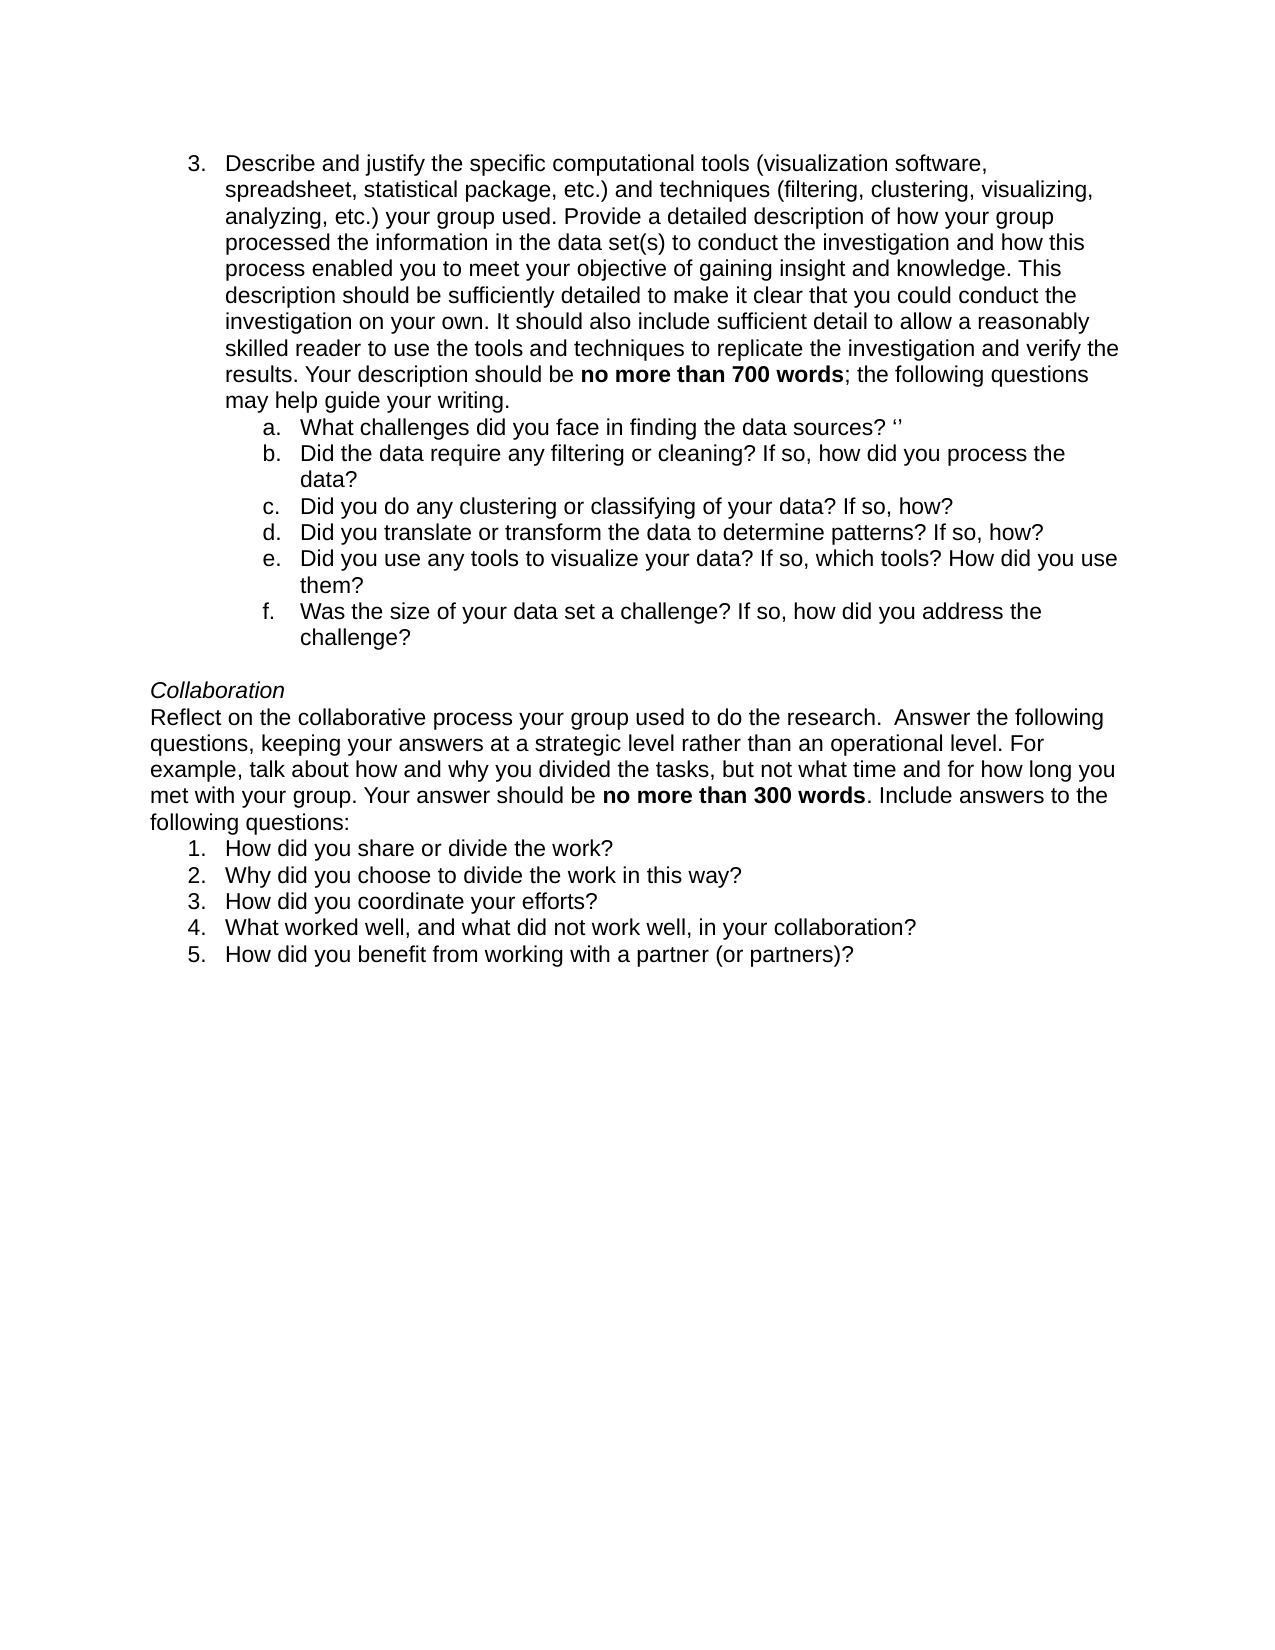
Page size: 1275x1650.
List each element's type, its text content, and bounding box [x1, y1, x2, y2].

list Describe and justify the specific computational tools (visualization software, spreadsheet, statistical package, etc.) and techniques (filtering, clustering, visualizing, analyzing, etc.) your group used. Provide a detailed description of how your group processed the information in the data set(s) to conduct the investigation and how this process enabled you to meet your objective of gaining insight and knowledge. This description should be sufficiently detailed to make it clear that you could conduct the investigation on your own. It should also include sufficient detail to allow a reasonably skilled reader to use the tools and techniques to replicate the investigation and verify the results. Your description should be no more than 700 words; the following questions may help guide your writing. [187, 150, 1125, 413]
list Did you translate or transform the data to determine patterns? If so, how? [262, 519, 1125, 545]
list Did you do any clustering or classifying of your data? If so, how? [262, 493, 1125, 519]
text Reflect on the collaborative process your group used to do the research. Answer the following questions, keeping your answers at a strategic level rather than an operational level. For example, talk about how and why you divided the tasks, but not what time and for how long you met with your group. Your answer should be no more than 300 words. Include answers to the following questions: [150, 703, 1125, 835]
list Was the size of your data set a challenge? If so, how did you address the challenge? [262, 598, 1125, 651]
list What worked well, and what did not work well, in your collaboration? [187, 914, 1125, 941]
list How did you coordinate your efforts? [187, 888, 1125, 914]
list What challenges did you face in finding the data sources? ‘’ [262, 413, 1125, 440]
list Why did you choose to divide the work in this way? [187, 862, 1125, 888]
list How did you share or divide the work? [187, 835, 1125, 862]
list Did you use any tools to visualize your data? If so, which tools? How did you use them? [262, 545, 1125, 598]
text Collaboration [150, 677, 1125, 703]
list Did the data require any filtering or cleaning? If so, how did you process the data? [262, 440, 1125, 493]
list How did you benefit from working with a partner (or partners)? [187, 941, 1125, 967]
